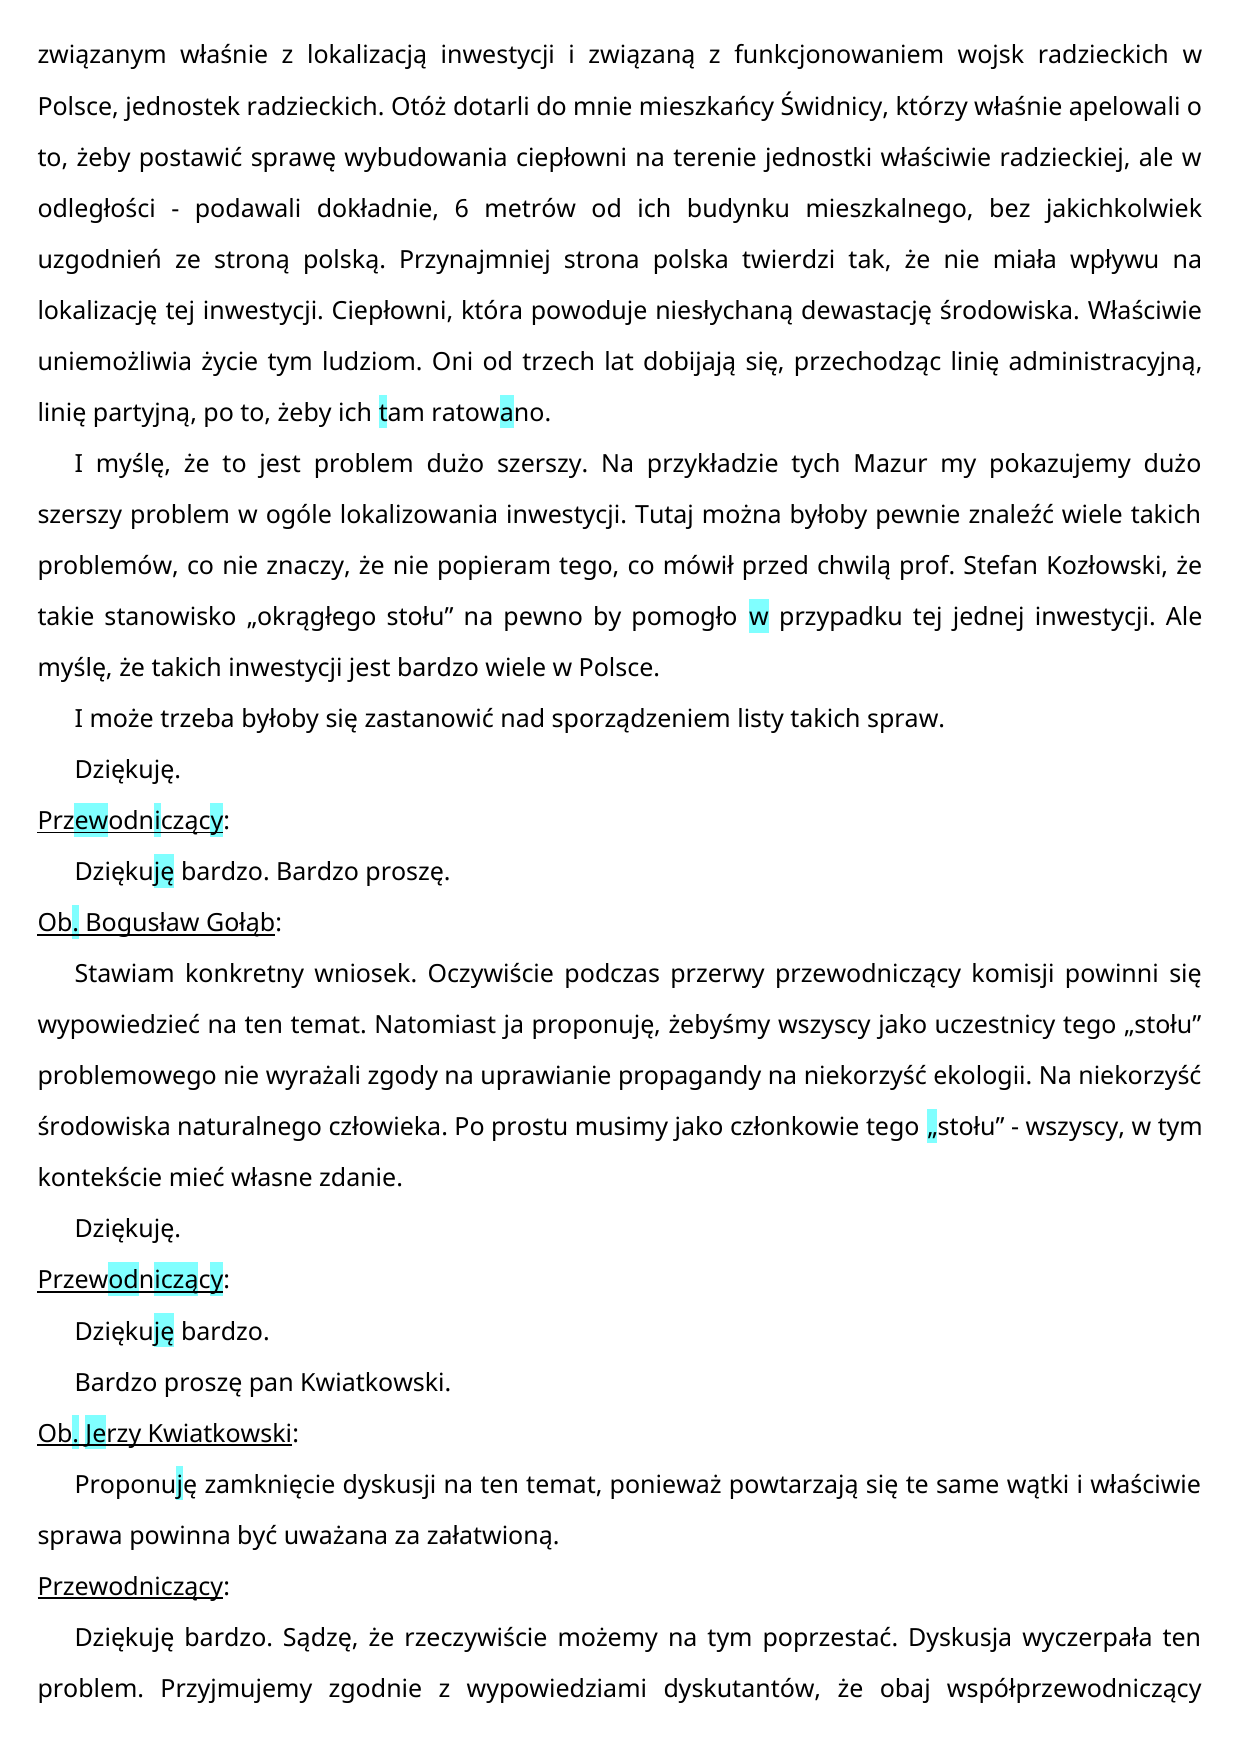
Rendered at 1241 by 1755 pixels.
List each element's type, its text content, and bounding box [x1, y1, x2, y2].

text I myślę, że to jest problem dużo szerszy. Na przykładzie tych Mazur my pokazujemy dużo szerszy problem w ogóle lokalizowania inwestycji. Tutaj można byłoby pewnie znaleźć wiele takich problemów, co nie znaczy, że nie popieram tego, co mówił przed chwilą prof. Stefan Kozłowski, że takie stanowisko „okrągłego stołu” na pewno by pomogło w przypadku tej jednej inwestycji. Ale myślę, że takich inwestycji jest bardzo wiele w Polsce. [37, 446, 1203, 684]
text Przewodniczący: [37, 1568, 1203, 1602]
text związanym właśnie z lokalizacją inwestycji i związaną z funkcjonowaniem wojsk radzieckich w Polsce, jednostek radzieckich. Otóż dotarli do mnie mieszkańcy Świdnicy, którzy właśnie apelowali o to, żeby postawić sprawę wybudowania ciepłowni na terenie jednostki właściwie radzieckiej, ale w odległości - podawali dokładnie, 6 metrów od ich budynku mieszkalnego, bez jakichkolwiek uzgodnień ze stroną polską. Przynajmniej strona polska twierdzi tak, że nie miała wpływu na lokalizację tej inwestycji. Ciepłowni, która powoduje niesłychaną dewastację środowiska. Właściwie uniemożliwia życie tym ludziom. Oni od trzech lat dobijają się, przechodząc linię administracyjną, linię partyjną, po to, żeby ich tam ratowano. [37, 37, 1203, 428]
text Ob. Jerzy Kwiatkowski: [37, 1415, 1203, 1449]
text Dziękuję. [37, 1211, 1203, 1245]
text Bardzo proszę pan Kwiatkowski. [37, 1364, 1203, 1398]
text Przewodniczący: [37, 803, 1203, 837]
text Dziękuję bardzo. Bardzo proszę. [37, 854, 1203, 888]
text Stawiam konkretny wniosek. Oczywiście podczas przerwy przewodniczący komisji powinni się wypowiedzieć na ten temat. Natomiast ja proponuję, żebyśmy wszyscy jako uczestnicy tego „stołu” problemowego nie wyrażali zgody na uprawianie propagandy na niekorzyść ekologii. Na niekorzyść środowiska naturalnego człowieka. Po prostu musimy jako członkowie tego „stołu” - wszyscy, w tym kontekście mieć własne zdanie. [37, 956, 1203, 1194]
text I może trzeba byłoby się zastanowić nad sporządzeniem listy takich spraw. [37, 701, 1203, 735]
text Przewodniczący: [37, 1262, 1203, 1296]
text Ob. Bogusław Gołąb: [37, 905, 1203, 939]
text Dziękuję bardzo. Sądzę, że rzeczywiście możemy na tym poprzestać. Dyskusja wyczerpała ten problem. Przyjmujemy zgodnie z wypowiedziami dyskutantów, że obaj współprzewodniczący [37, 1619, 1203, 1704]
text Proponuję zamknięcie dyskusji na ten temat, ponieważ powtarzają się te same wątki i właściwie sprawa powinna być uważana za załatwioną. [37, 1466, 1203, 1551]
text Dziękuję bardzo. [37, 1313, 1203, 1347]
text Dziękuję. [37, 752, 1203, 786]
